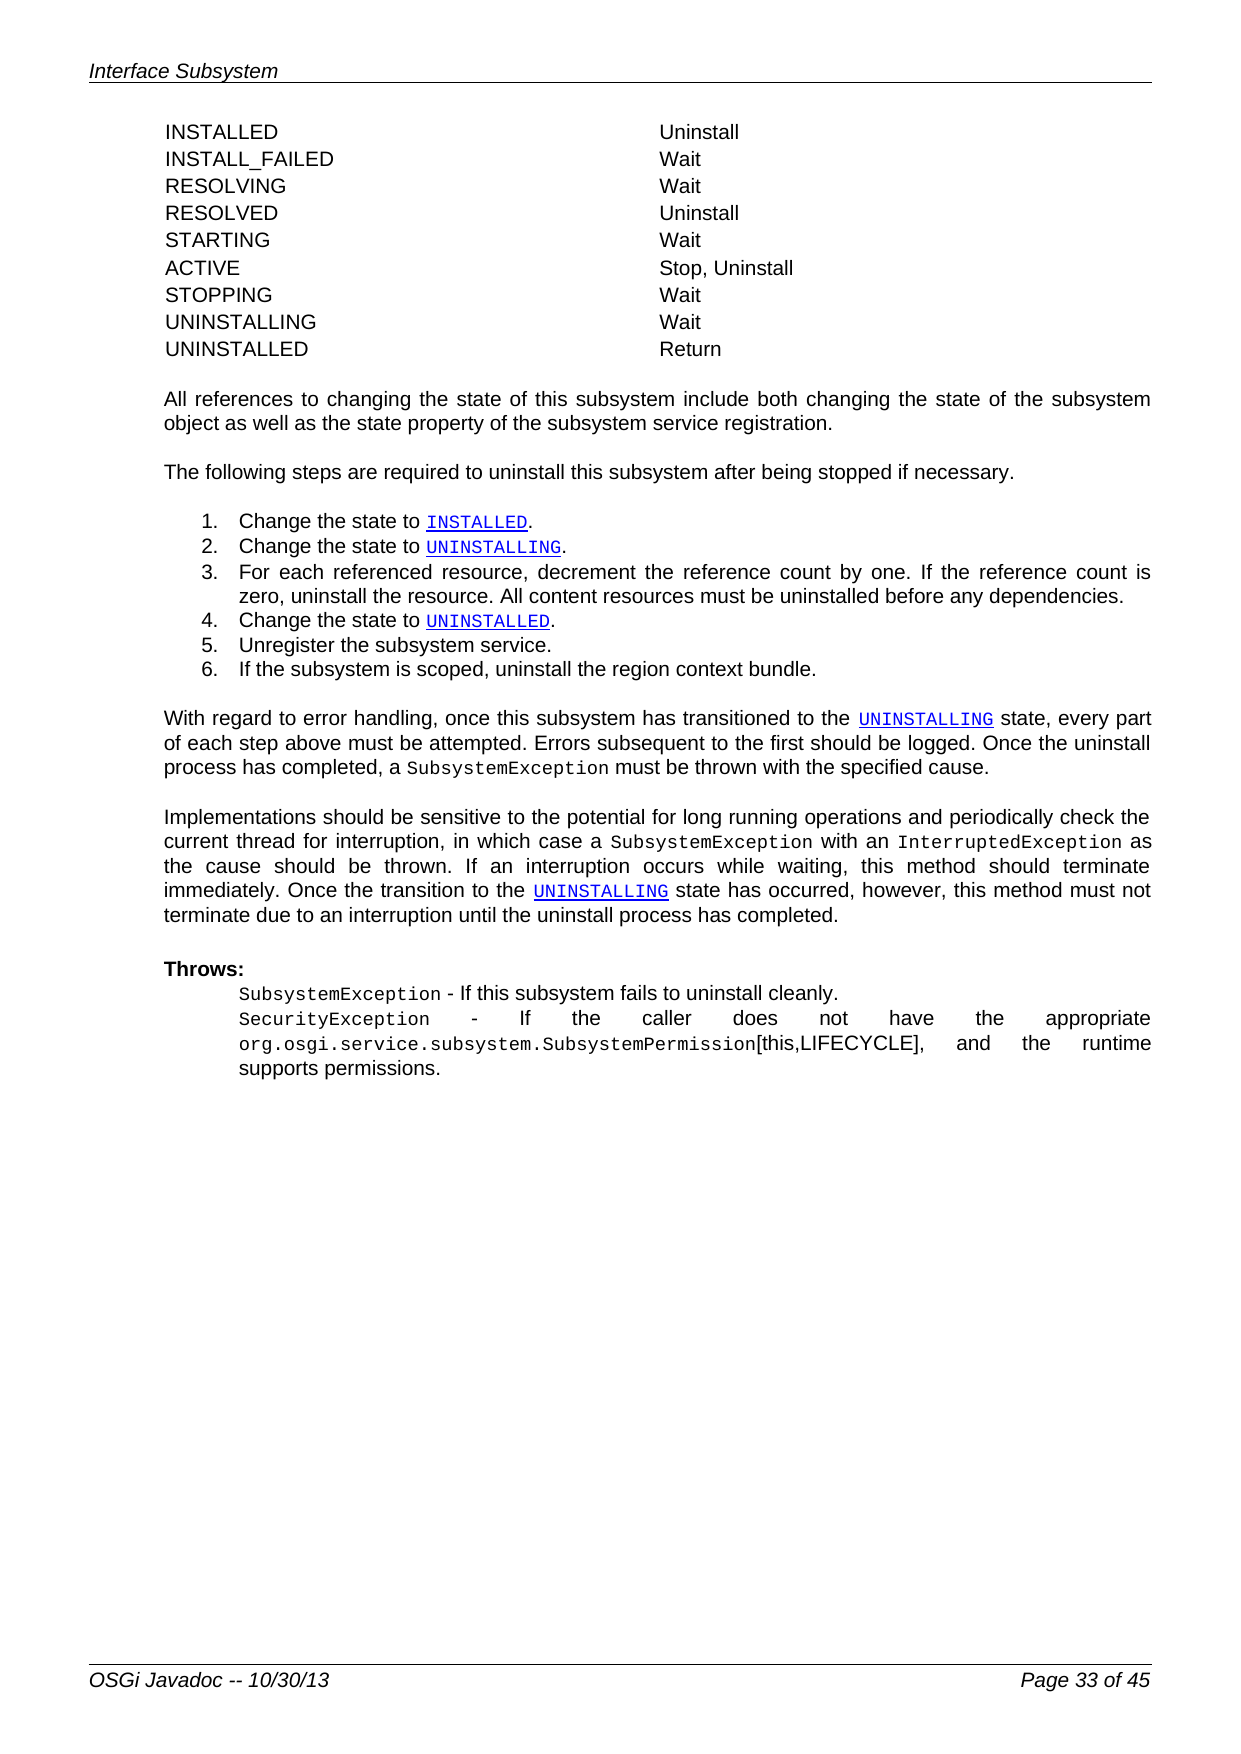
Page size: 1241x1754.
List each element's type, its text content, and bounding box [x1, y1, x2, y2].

list For each referenced resource, decrement the reference count by one. If the reference count is zero, uninstall the resource. All content resources must be uninstalled before any dependencies. [201, 559, 1152, 607]
table_cell UNINSTALLED [164, 335, 658, 362]
list Change the state to INSTALLED. [201, 509, 1152, 534]
table_cell Uninstall [658, 200, 1152, 227]
text All references to changing the state of this subsystem include both changing the state of the subsystem object as well as the state property of the subsystem service registration. [163, 387, 1152, 435]
text With regard to error handling, once this subsystem has transitioned to the UNINSTALLING state, every part of each step above must be attempted. Errors subsequent to the first should be logged. Once the uninstall process has completed, a SubsystemException must be thrown with the specified cause. [163, 706, 1152, 780]
table_cell STOPPING [164, 281, 658, 308]
table_cell Return [658, 335, 1152, 362]
table_cell Wait [658, 308, 1152, 335]
table_cell INSTALL_FAILED [164, 146, 658, 173]
text SubsystemException - If this subsystem fails to uninstall cleanly. [238, 980, 1152, 1006]
table_cell Wait [658, 173, 1152, 200]
text SecurityException - If the caller does not have the appropriate org.osgi.service.subsystem.SubsystemPermission[this,LIFECYCLE], and the runtime supports permissions. [238, 1006, 1152, 1080]
table_cell Stop, Uninstall [658, 254, 1152, 281]
table_cell RESOLVING [164, 173, 658, 200]
list Change the state to UNINSTALLED. [201, 607, 1152, 633]
text Throws: [163, 956, 1152, 980]
table_cell ACTIVE [164, 254, 658, 281]
table_cell RESOLVED [164, 200, 658, 227]
table_cell Wait [658, 146, 1152, 173]
list If the subsystem is scoped, uninstall the region context bundle. [201, 657, 1152, 681]
table_cell UNINSTALLING [164, 308, 658, 335]
table_cell Wait [658, 227, 1152, 254]
list Change the state to UNINSTALLING. [201, 534, 1152, 559]
table_cell STARTING [164, 227, 658, 254]
table_cell INSTALLED [164, 119, 658, 146]
table_cell Wait [658, 281, 1152, 308]
text The following steps are required to uninstall this subsystem after being stopped if necessary. [163, 460, 1152, 484]
list Unregister the subsystem service. [201, 633, 1152, 657]
table_cell Uninstall [658, 119, 1152, 146]
text Implementations should be sensitive to the potential for long running operations and periodically check the current thread for interruption, in which case a SubsystemException with an InterruptedException as the cause should be thrown. If an interruption occurs while waiting, this method should terminate immediately. Once the transition to the UNINSTALLING state has occurred, however, this method must not terminate due to an interruption until the uninstall process has completed. [163, 805, 1152, 927]
